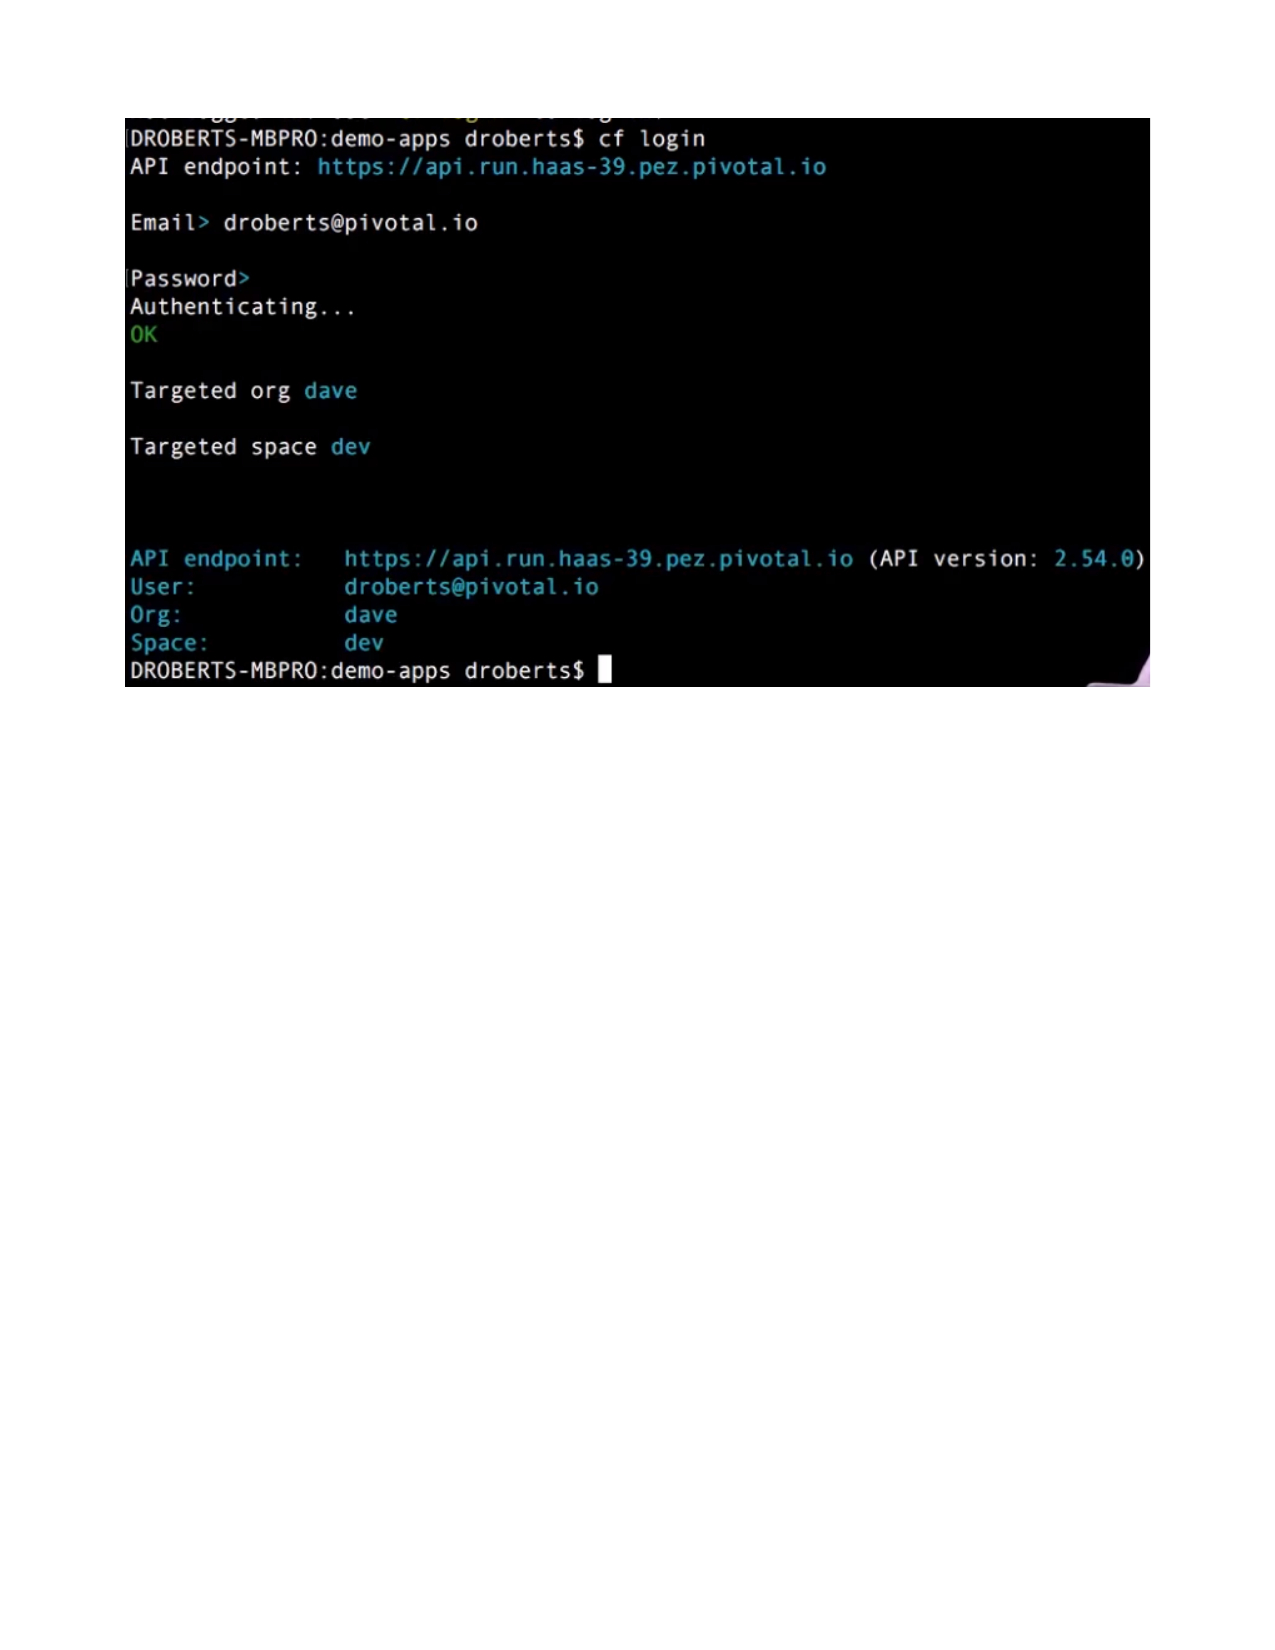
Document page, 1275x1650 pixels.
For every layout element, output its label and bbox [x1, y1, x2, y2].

picture [125, 118, 1150, 687]
